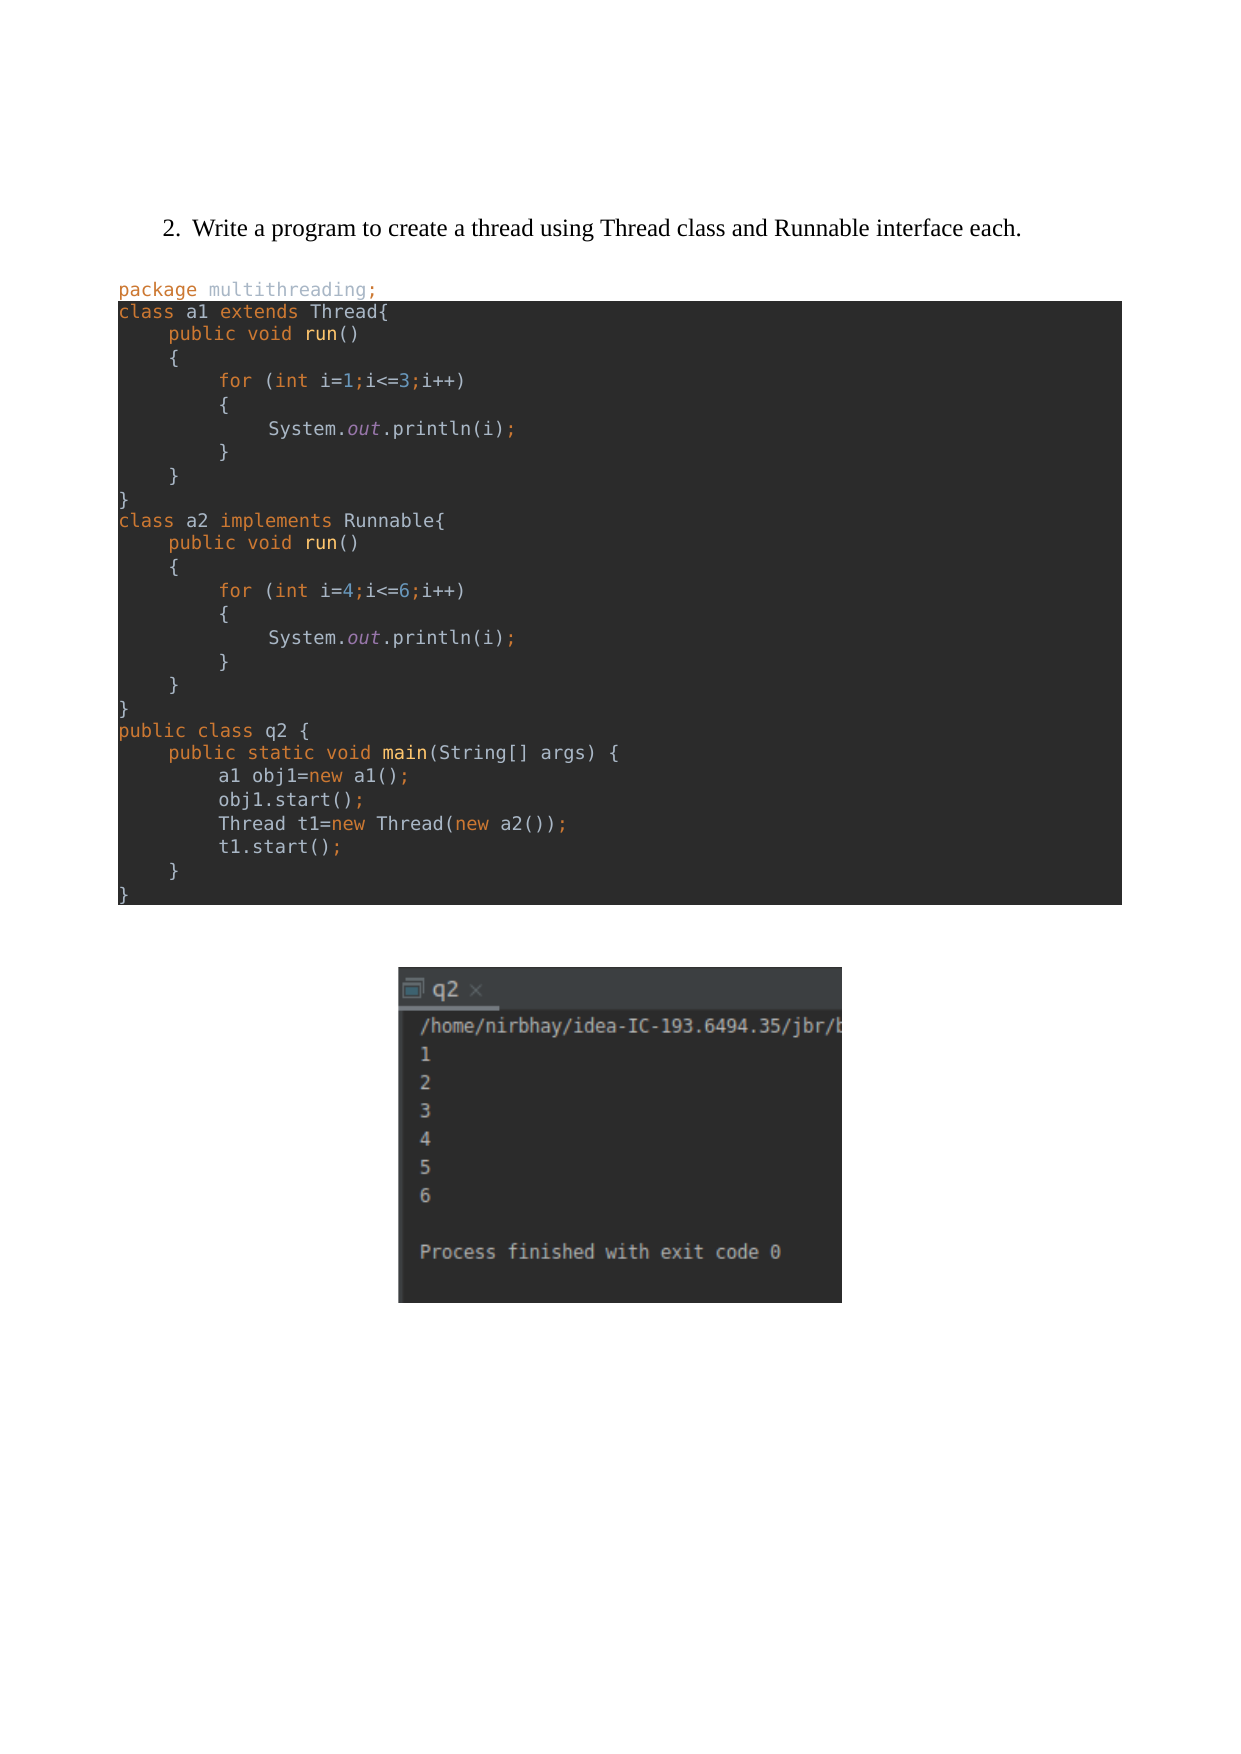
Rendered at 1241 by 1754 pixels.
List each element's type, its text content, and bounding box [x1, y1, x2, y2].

text public void run() [118, 532, 1122, 556]
text public static void main(String[] args) { [118, 742, 1122, 765]
text public void run() [118, 323, 1122, 347]
text } [118, 860, 1122, 883]
text class a1 extends Thread{ [118, 301, 1122, 323]
text a1 obj1=new a1(); [118, 765, 1122, 789]
text for (int i=4;i<=6;i++) [118, 580, 1122, 603]
text Thread t1=new Thread(new a2()); [118, 813, 1122, 836]
text package multithreading; [118, 279, 1122, 301]
text public class q2 { [118, 720, 1122, 742]
text } [118, 465, 1122, 489]
text t1.start(); [118, 836, 1122, 860]
text class a2 implements Runnable{ [118, 511, 1122, 532]
text } [118, 674, 1122, 698]
text obj1.start(); [118, 789, 1122, 813]
picture [398, 967, 842, 1303]
text for (int i=1;i<=3;i++) [118, 370, 1122, 394]
list Write a program to create a thread using Thread class and Runnable interface each. [162, 213, 1122, 242]
text } [118, 883, 1122, 905]
text { [118, 347, 1122, 370]
text } [118, 651, 1122, 674]
text } [118, 489, 1122, 511]
text { [118, 603, 1122, 627]
text System.out.println(i); [118, 627, 1122, 651]
text } [118, 441, 1122, 465]
text { [118, 394, 1122, 418]
text System.out.println(i); [118, 418, 1122, 441]
text { [118, 556, 1122, 580]
text } [118, 698, 1122, 720]
